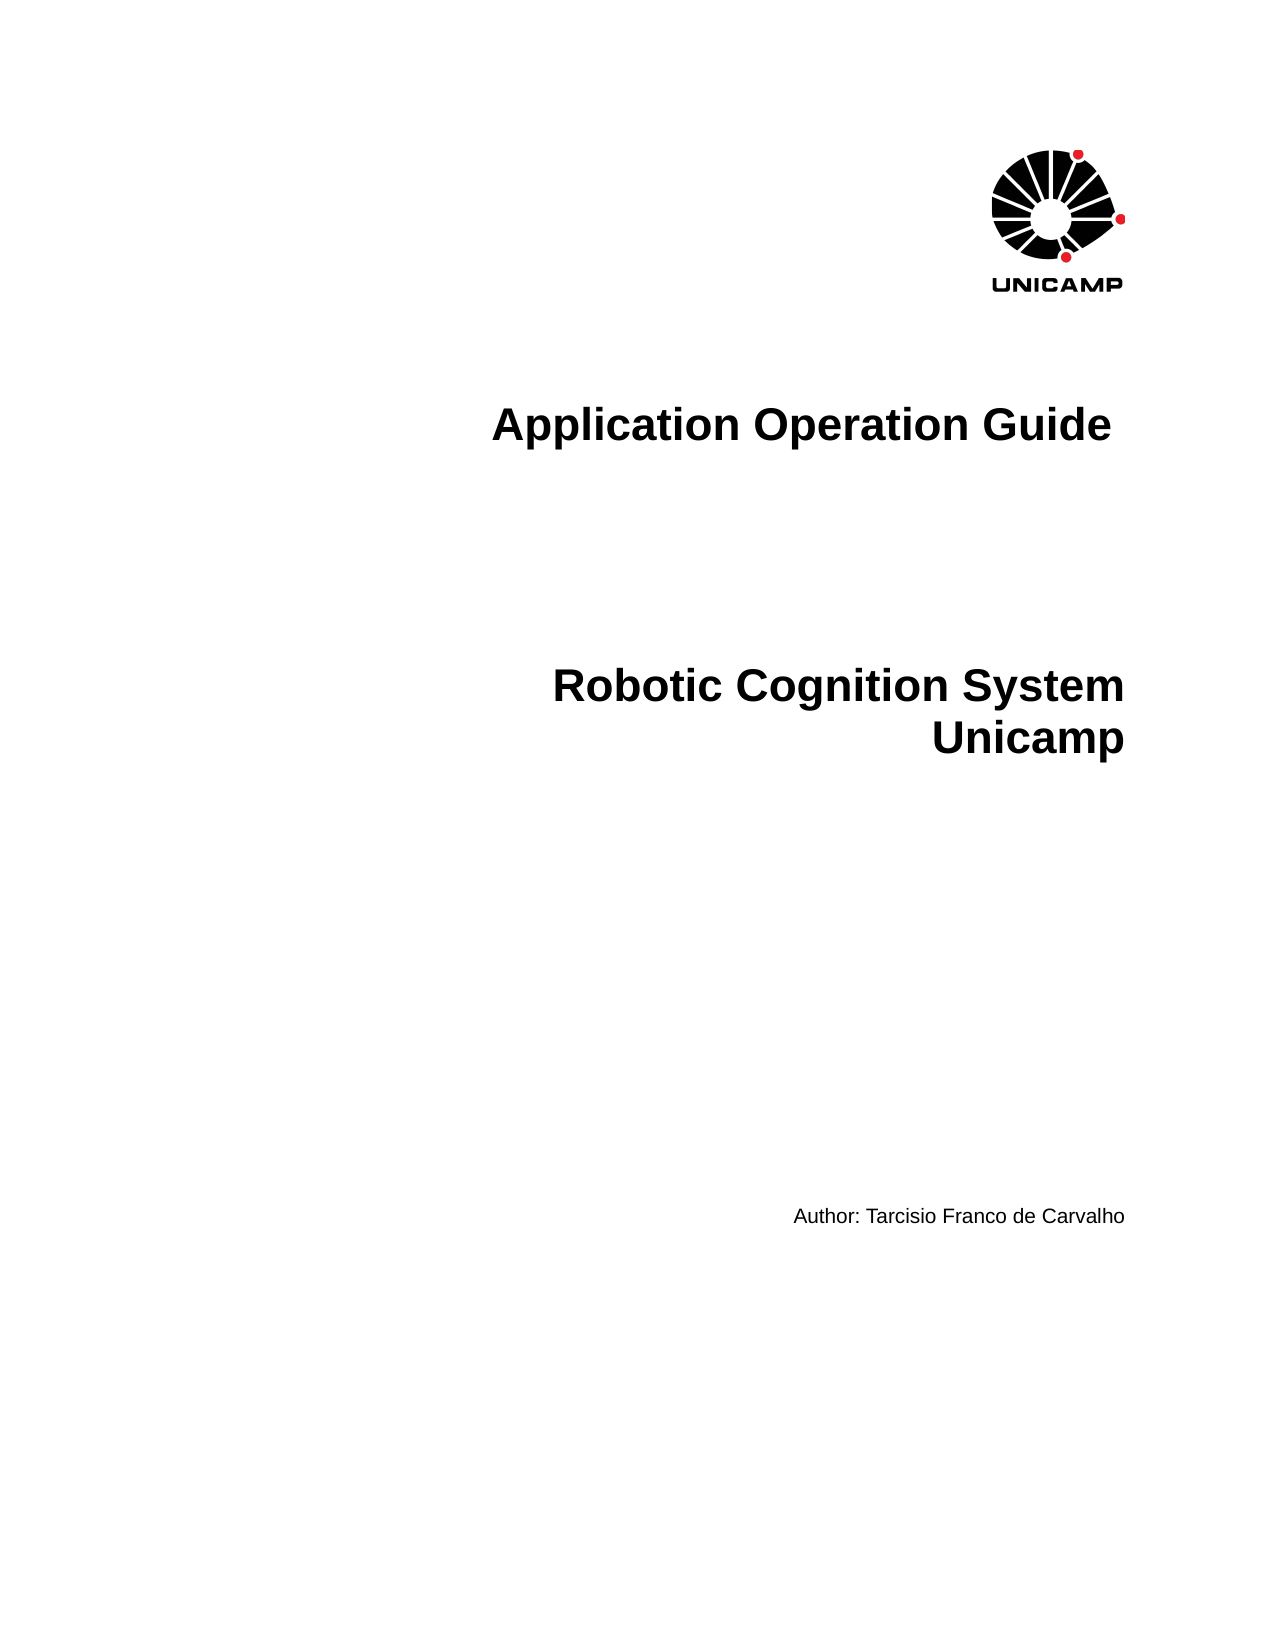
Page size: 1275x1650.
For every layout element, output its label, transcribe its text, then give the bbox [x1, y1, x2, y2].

title Application Operation Guide [150, 397, 1125, 450]
title Robotic Cognition System Unicamp [150, 658, 1125, 764]
picture [991, 150, 1125, 292]
title Author: Tarcisio Franco de Carvalho [150, 1204, 1125, 1228]
